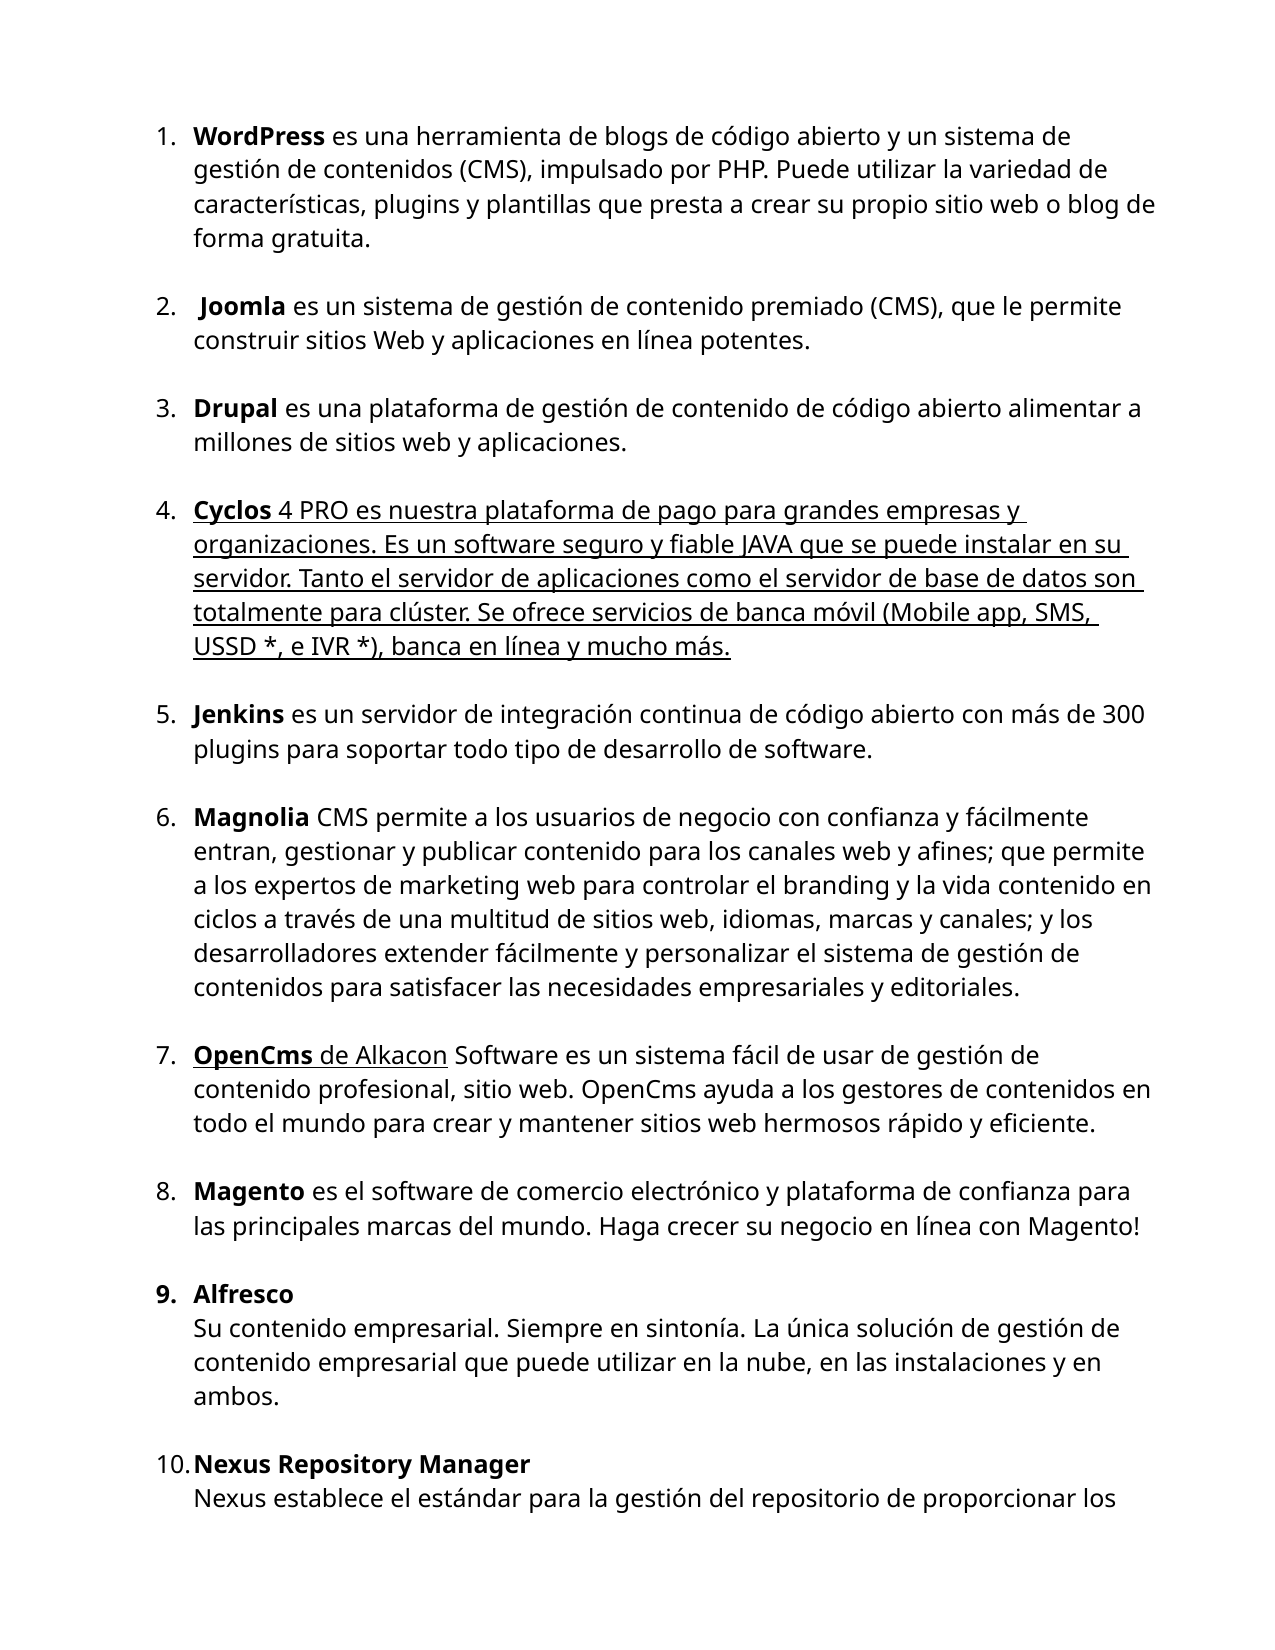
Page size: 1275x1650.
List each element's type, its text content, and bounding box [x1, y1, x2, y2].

list Magnolia CMS permite a los usuarios de negocio con confianza y fácilmente entran, gestionar y publicar contenido para los canales web y afines; que permite a los expertos de marketing web para controlar el branding y la vida contenido en ciclos a través de una multitud de sitios web, idiomas, marcas y canales; y los desarrolladores extender fácilmente y personalizar el sistema de gestión de contenidos para satisfacer las necesidades empresariales y editoriales. [156, 799, 1157, 1004]
list Magento es el software de comercio electrónico y plataforma de confianza para las principales marcas del mundo. Haga crecer su negocio en línea con Magento! [156, 1174, 1157, 1242]
list Nexus Repository Manager [156, 1447, 1157, 1481]
list Alfresco [156, 1276, 1157, 1310]
list OpenCms de Alkacon Software es un sistema fácil de usar de gestión de contenido profesional, sitio web. OpenCms ayuda a los gestores de contenidos en todo el mundo para crear y mantener sitios web hermosos rápido y eficiente. [156, 1038, 1157, 1140]
list Su contenido empresarial. Siempre en sintonía. La única solución de gestión de contenido empresarial que puede utilizar en la nube, en las instalaciones y en ambos. [156, 1310, 1157, 1412]
list Jenkins es un servidor de integración continua de código abierto con más de 300 plugins para soportar todo tipo de desarrollo de software. [156, 697, 1157, 765]
list Joomla es un sistema de gestión de contenido premiado (CMS), que le permite construir sitios Web y aplicaciones en línea potentes. [156, 288, 1157, 357]
list Nexus establece el estándar para la gestión del repositorio de proporcionar los [156, 1481, 1157, 1515]
list Cyclos 4 PRO es nuestra plataforma de pago para grandes empresas y organizaciones. Es un software seguro y fiable JAVA que se puede instalar en su servidor. Tanto el servidor de aplicaciones como el servidor de base de datos son totalmente para clúster. Se ofrece servicios de banca móvil (Mobile app, SMS, USSD *, e IVR *), banca en línea y mucho más. [156, 493, 1157, 663]
list WordPress es una herramienta de blogs de código abierto y un sistema de gestión de contenidos (CMS), impulsado por PHP. Puede utilizar la variedad de características, plugins y plantillas que presta a crear su propio sitio web o blog de forma gratuita. [156, 118, 1157, 254]
list Drupal es una plataforma de gestión de contenido de código abierto alimentar a millones de sitios web y aplicaciones. [156, 391, 1157, 459]
